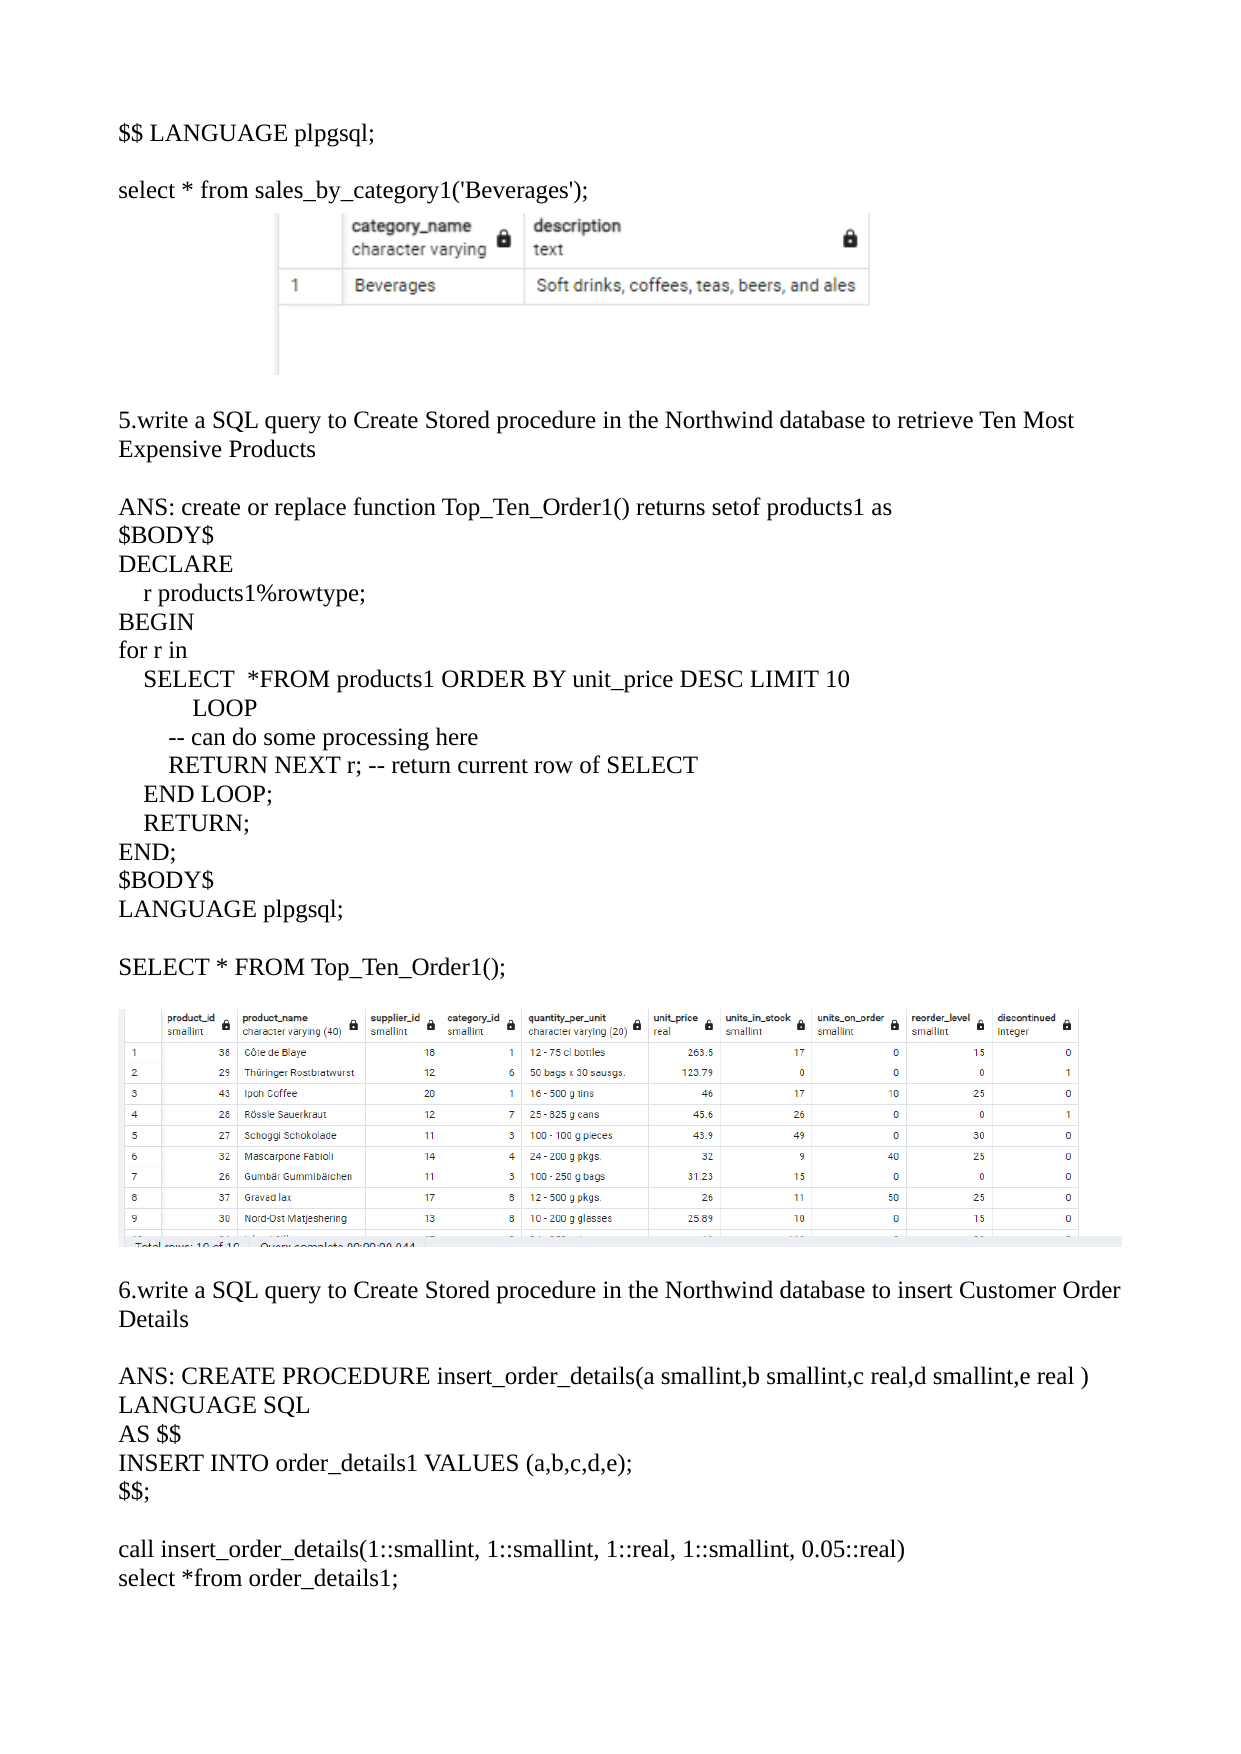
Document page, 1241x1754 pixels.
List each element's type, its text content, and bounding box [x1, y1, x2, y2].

text SELECT *FROM products1 ORDER BY unit_price DESC LIMIT 10 [118, 664, 1122, 693]
text END; [118, 837, 1122, 866]
text BEGIN [118, 607, 1122, 636]
text $BODY$ [118, 866, 1122, 894]
text for r in [118, 636, 1122, 664]
text RETURN; [118, 808, 1122, 837]
text SELECT * FROM Top_Ten_Order1(); [118, 952, 1122, 981]
text END LOOP; [118, 779, 1122, 808]
text RETURN NEXT r; -- return current row of SELECT [118, 751, 1122, 779]
text select * from sales_by_category1('Beverages'); [118, 176, 1122, 204]
text LANGUAGE SQL [118, 1390, 1122, 1419]
text ANS: create or replace function Top_Ten_Order1() returns setof products1 as [118, 492, 1122, 521]
text call insert_order_details(1::smallint, 1::smallint, 1::real, 1::smallint, 0.05::real) [118, 1534, 1122, 1563]
text ANS: CREATE PROCEDURE insert_order_details(a smallint,b smallint,c real,d smallint,e real ) [118, 1361, 1122, 1390]
text $$ LANGUAGE plpgsql; [118, 118, 1122, 147]
text select *from order_details1; [118, 1563, 1122, 1591]
text $$; [118, 1476, 1122, 1505]
text LANGUAGE plpgsql; [118, 894, 1122, 923]
text $BODY$ [118, 521, 1122, 549]
picture [118, 1009, 1123, 1247]
text INSERT INTO order_details1 VALUES (a,b,c,d,e); [118, 1448, 1122, 1476]
text r products1%rowtype; [118, 578, 1122, 607]
text -- can do some processing here [118, 722, 1122, 751]
text 5.write a SQL query to Create Stored procedure in the Northwind database to retrieve Ten Most Expensive Products [118, 406, 1122, 463]
text DECLARE [118, 549, 1122, 578]
picture [273, 213, 936, 375]
text 6.write a SQL query to Create Stored procedure in the Northwind database to insert Customer Order Details [118, 1275, 1122, 1333]
text LOOP [118, 693, 1122, 722]
text AS $$ [118, 1419, 1122, 1448]
